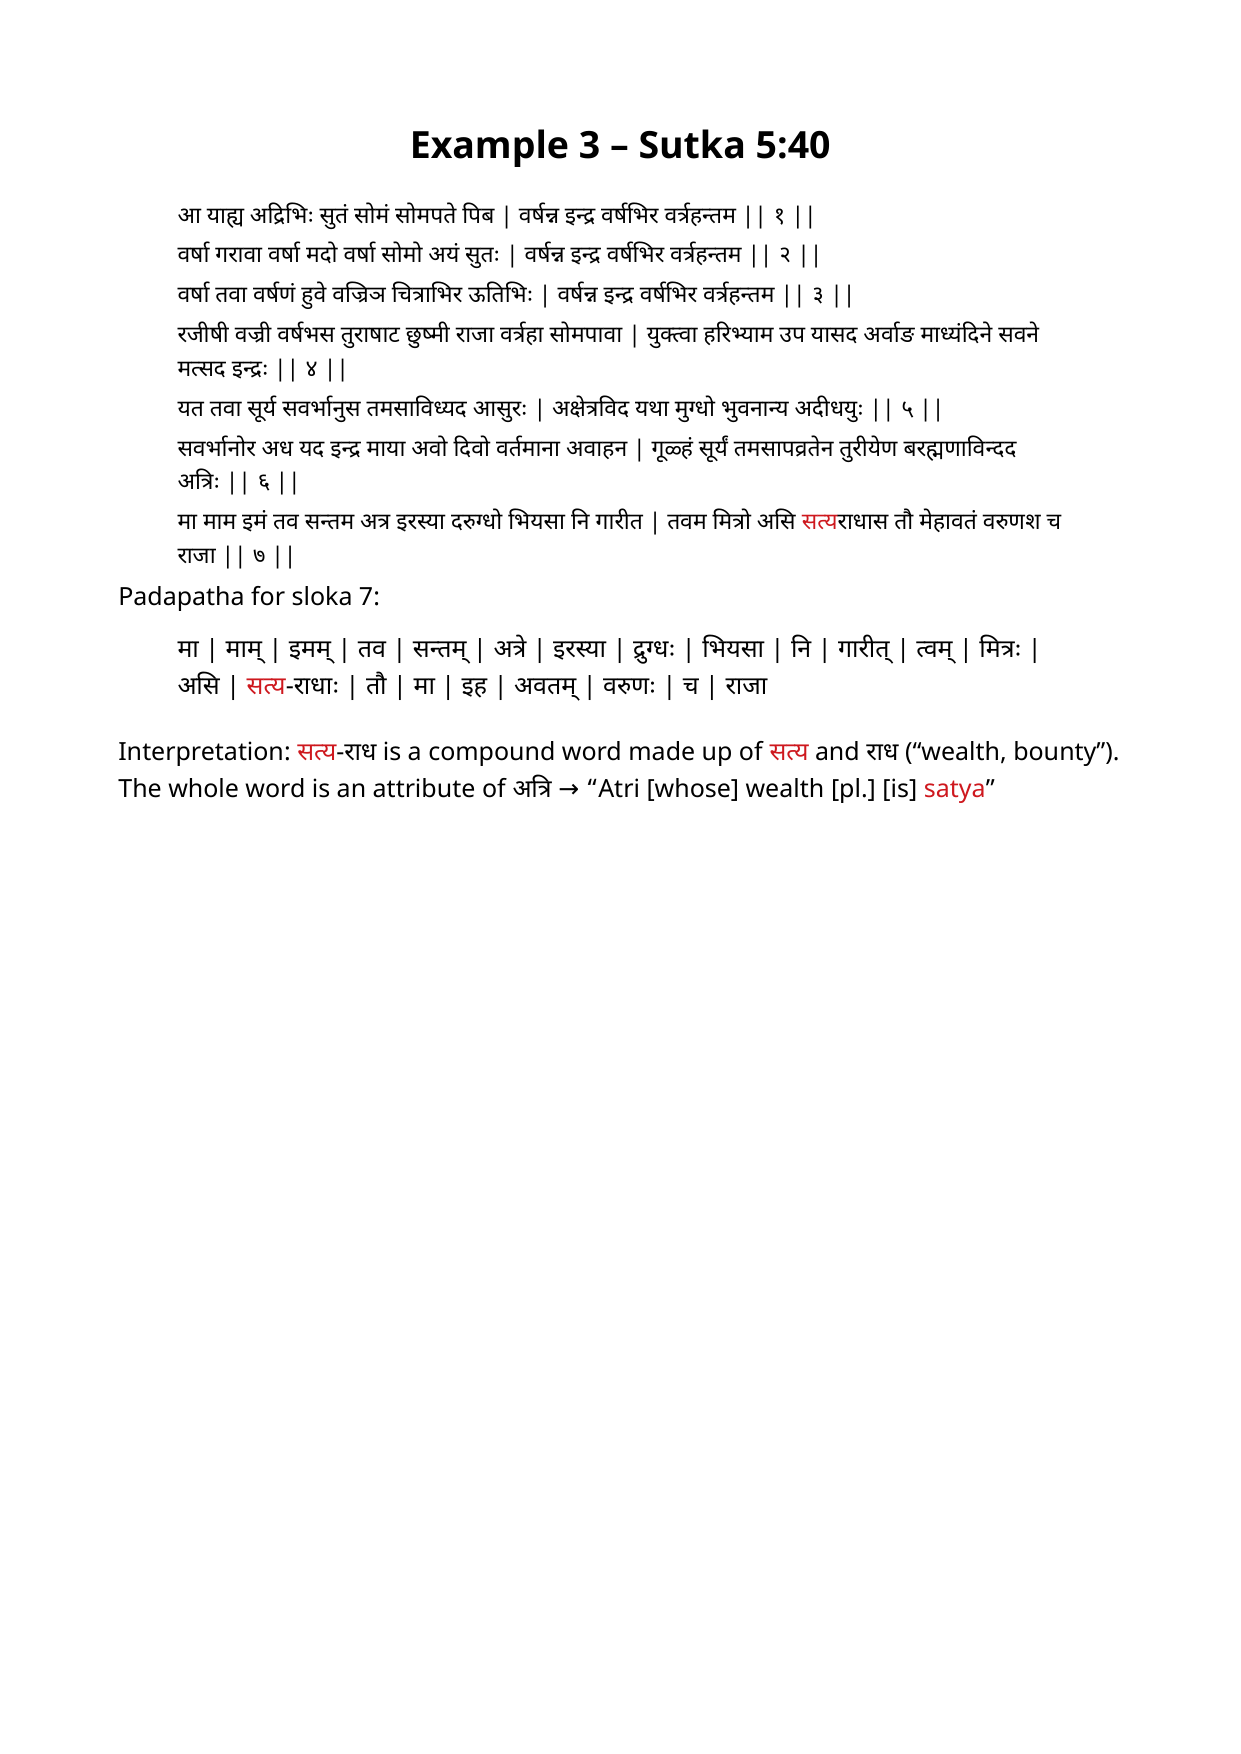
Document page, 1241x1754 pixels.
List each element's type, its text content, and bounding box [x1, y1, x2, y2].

text Interpretation: सत्य-राध is a compound word made up of सत्य and राध (“wealth, bounty”). The whole word is an attribute of अत्रि → “Atri [whose] wealth [pl.] [is] satya” [118, 734, 1122, 808]
text वर्षा तवा वर्षणं हुवे वज्रिञ चित्राभिर ऊतिभिः | वर्षन्न इन्द्र वर्षभिर वर्त्रहन्तम || ३ || [177, 278, 1063, 312]
text मा | माम् | इमम् | तव | सन्तम् | अत्रे | इरस्या | द्रुग्धः | भियसा | नि | गारीत् | त्वम् | मित्रः | असि | सत्य-राधाः | तौ | मा | इह | अवतम् | वरुणः | च | राजा [177, 631, 1063, 704]
text Padapatha for sloka 7: [118, 579, 1122, 613]
text आ याह्य अद्रिभिः सुतं सोमं सोमपते पिब | वर्षन्न इन्द्र वर्षभिर वर्त्रहन्तम || १ || [177, 199, 1063, 232]
text वर्षा गरावा वर्षा मदो वर्षा सोमो अयं सुतः | वर्षन्न इन्द्र वर्षभिर वर्त्रहन्तम || २ || [177, 238, 1063, 272]
text यत तवा सूर्य सवर्भानुस तमसाविध्यद आसुरः | अक्षेत्रविद यथा मुग्धो भुवनान्य अदीधयुः || ५ || [177, 392, 1063, 426]
text सवर्भानोर अध यद इन्द्र माया अवो दिवो वर्तमाना अवाहन | गूळ्हं सूर्यं तमसापव्रतेन तुरीयेण बरह्मणाविन्दद अत्रिः || ६ || [177, 431, 1063, 499]
text रजीषी वज्री वर्षभस तुराषाट छुष्मी राजा वर्त्रहा सोमपावा | युक्त्वा हरिभ्याम उप यासद अर्वाङ माध्यंदिने सवने मत्सद इन्द्रः || ४ || [177, 318, 1063, 386]
text मा माम इमं तव सन्तम अत्र इरस्या दरुग्धो भियसा नि गारीत | तवम मित्रो असि सत्यराधास तौ मेहावतं वरुणश च राजा || ७ || [177, 505, 1063, 573]
title Example 3 – Sutka 5:40 [118, 118, 1122, 169]
